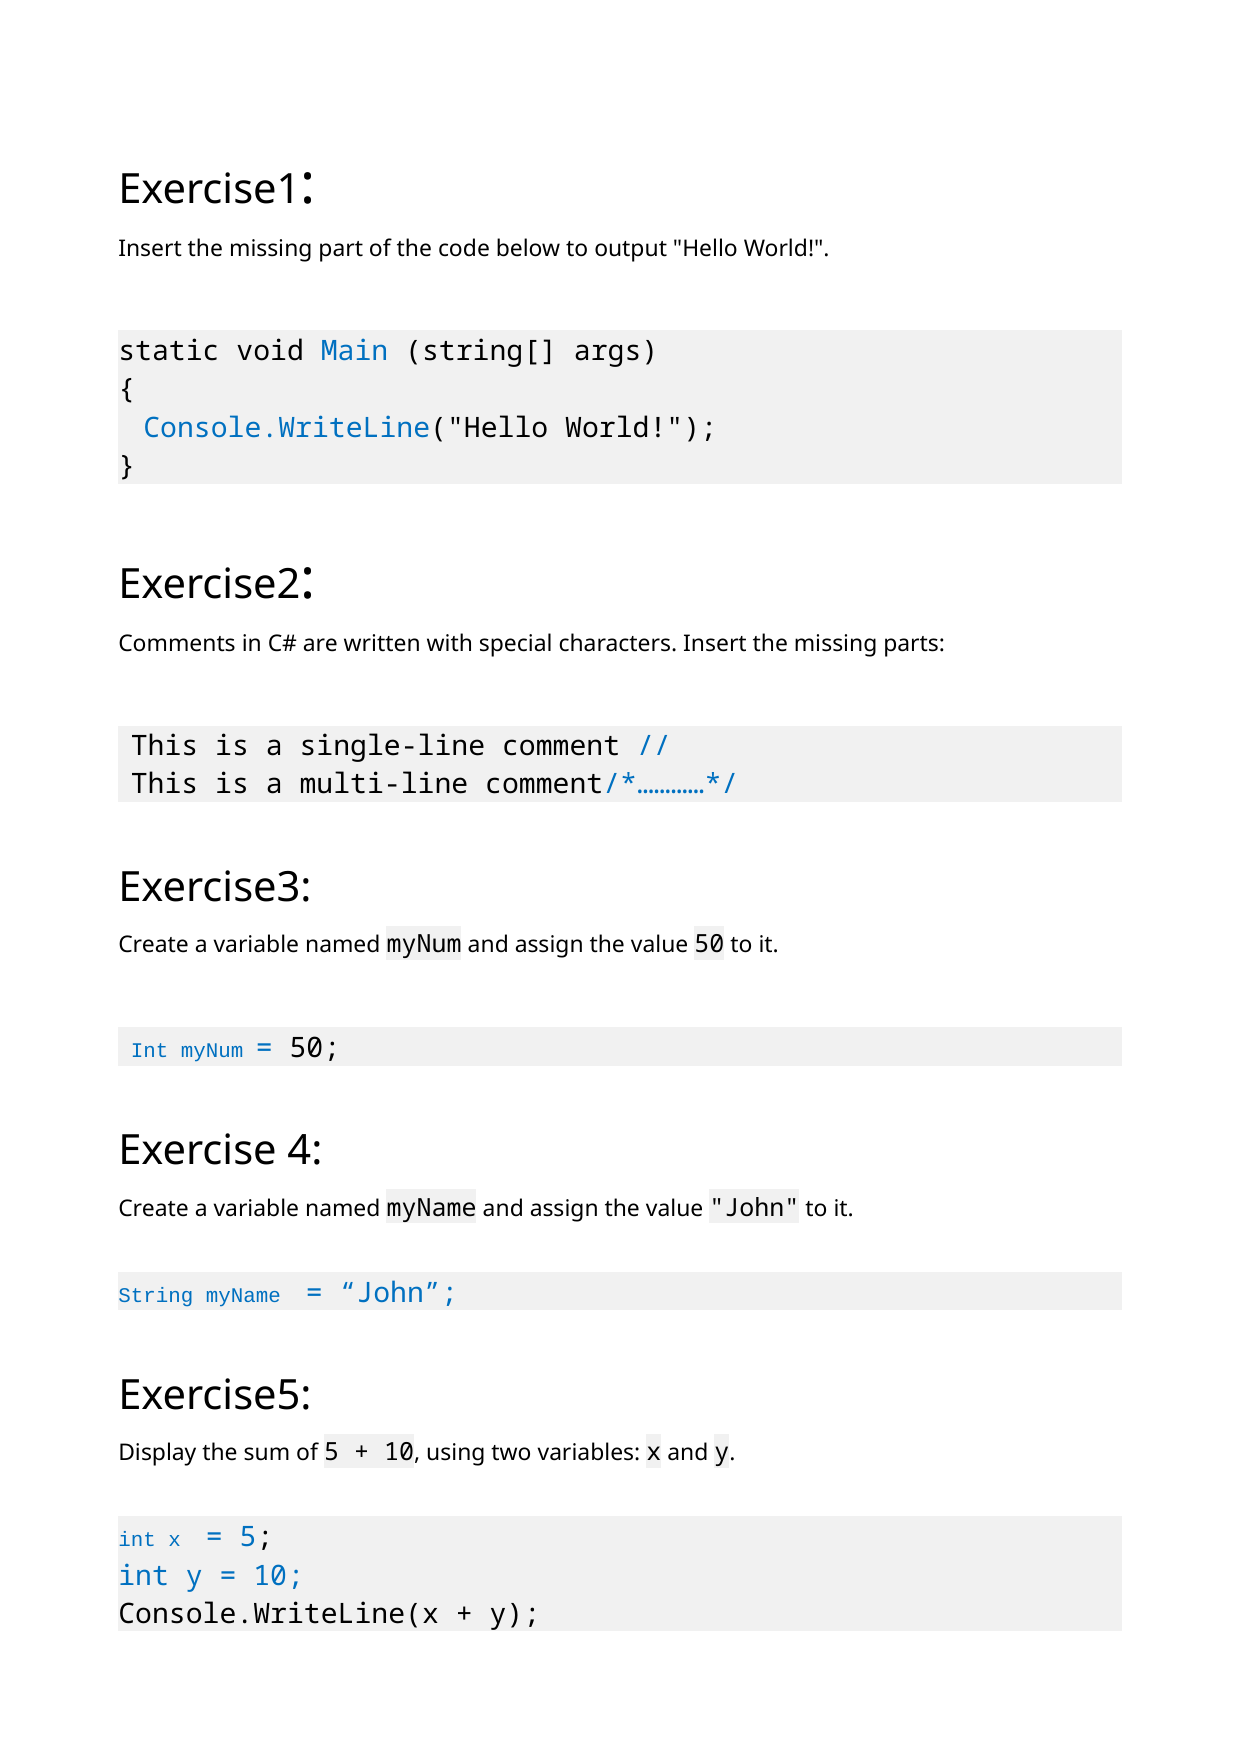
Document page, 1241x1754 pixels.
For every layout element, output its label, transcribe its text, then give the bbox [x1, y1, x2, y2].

text { [118, 369, 1122, 407]
text Insert the missing part of the code below to output "Hello World!". [118, 232, 1122, 263]
text int x = 5; [118, 1516, 1122, 1555]
text This is a single-line comment // [118, 726, 1122, 764]
text Console.WriteLine(x + y); [118, 1593, 1122, 1631]
text static void Main (string[] args) [118, 330, 1122, 369]
text This is a multi-line comment/*…………*/ [118, 764, 1122, 802]
subtitle Exercise3: [118, 857, 1122, 913]
text String myName = “John”; [118, 1272, 1122, 1310]
text Comments in C# are written with special characters. Insert the missing parts: [118, 627, 1122, 659]
text int y = 10; [118, 1555, 1122, 1593]
subtitle Exercise 4: [118, 1120, 1122, 1177]
text Display the sum of 5 + 10, using two variables: x and y. [118, 1434, 1122, 1468]
text } [118, 445, 1122, 484]
text Console.WriteLine("Hello World!"); [118, 407, 1122, 445]
text Create a variable named myName and assign the value "John" to it. [118, 1189, 1122, 1223]
subtitle Exercise5: [118, 1365, 1122, 1421]
text Int myNum = 50; [118, 1027, 1122, 1066]
subtitle Exercise1: [118, 143, 1122, 220]
subtitle Exercise2: [118, 538, 1122, 615]
text Create a variable named myNum and assign the value 50 to it. [118, 926, 1122, 960]
